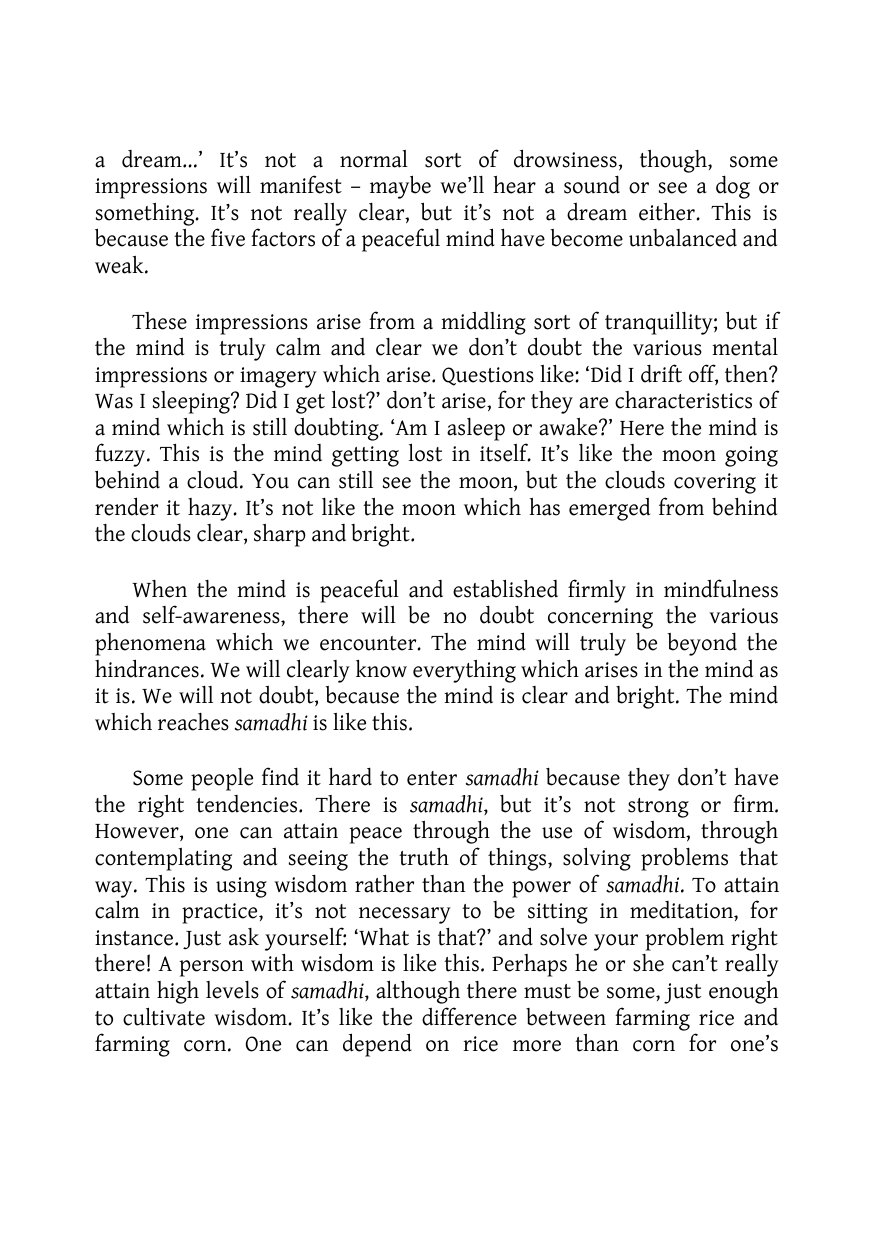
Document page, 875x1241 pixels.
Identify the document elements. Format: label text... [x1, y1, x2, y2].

text These impressions arise from a middling sort of tranquillity; but if the mind is truly calm and clear we don’t doubt the various mental impressions or imagery which arise. Questions like: ‘Did I drift off, then? Was I sleeping? Did I get lost?’ don’t arise, for they are characteristics of a mind which is still doubting. ‘Am I asleep or awake?’ Here the mind is fuzzy. This is the mind getting lost in itself. It’s like the moon going behind a cloud. You can still see the moon, but the clouds covering it render it hazy. It’s not like the moon which has emerged from behind the clouds clear, sharp and bright. [94, 309, 779, 548]
text When the mind is peaceful and established firmly in mindfulness and self-awareness, there will be no doubt concerning the various phenomena which we encounter. The mind will truly be beyond the hindrances. We will clearly know everything which arises in the mind as it is. We will not doubt, because the mind is clear and bright. The mind which reaches samadhi is like this. [94, 577, 779, 736]
text Some people find it hard to enter samadhi because they don’t have the right tendencies. There is samadhi, but it’s not strong or firm. However, one can attain peace through the use of wisdom, through contemplating and seeing the truth of things, solving problems that way. This is using wisdom rather than the power of samadhi. To attain calm in practice, it’s not necessary to be sitting in meditation, for instance. Just ask yourself: ‘What is that?’ and solve your problem right there! A person with wisdom is like this. Perhaps he or she can’t really attain high levels of samadhi, although there must be some, just enough to cultivate wisdom. It’s like the difference between farming rice and farming corn. One can depend on rice more than corn for one’s [94, 766, 779, 1058]
text a dream...’ It’s not a normal sort of drowsiness, though, some impressions will manifest – maybe we’ll hear a sound or see a dog or something. It’s not really clear, but it’s not a dream either. This is because the five factors of a peaceful mind have become unbalanced and weak. [94, 147, 779, 280]
